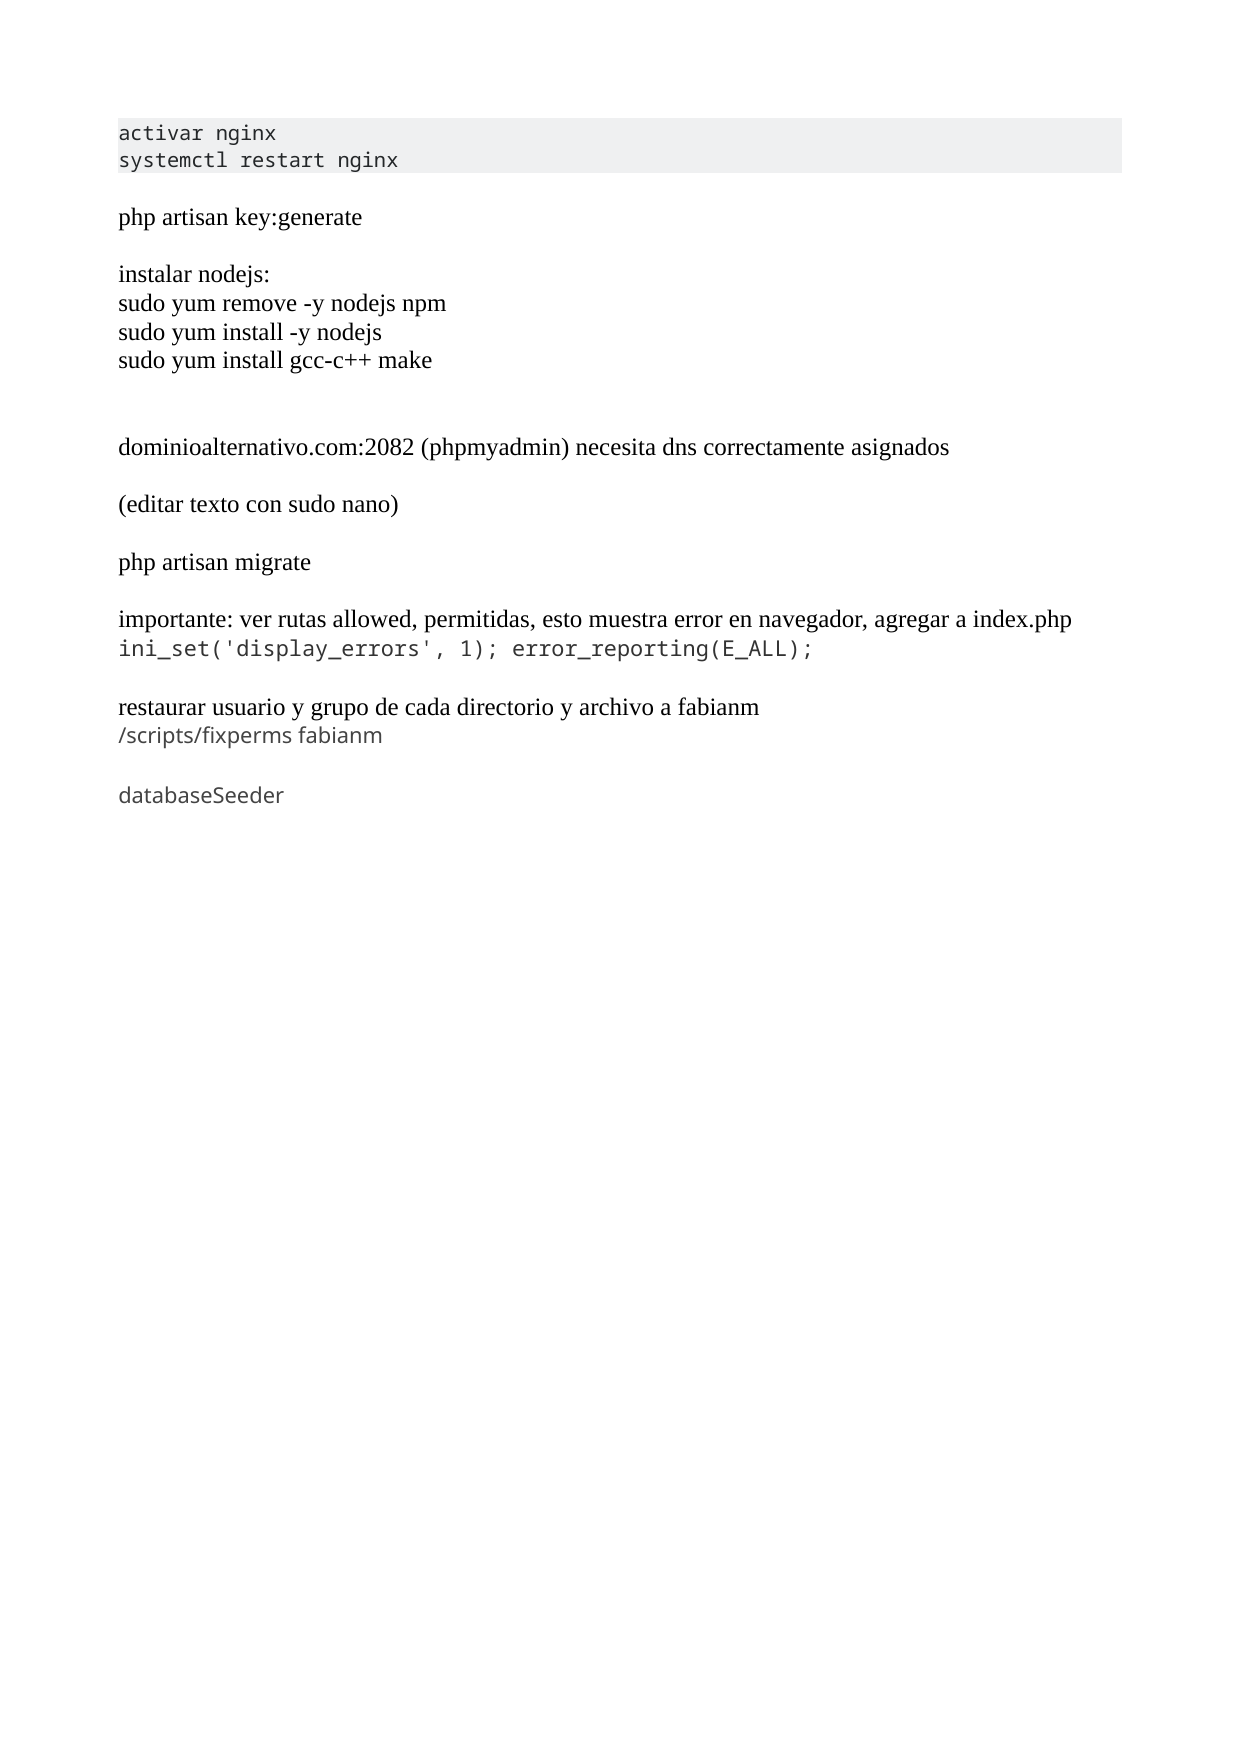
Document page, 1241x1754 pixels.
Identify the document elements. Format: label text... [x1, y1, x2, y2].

text sudo yum install gcc-c++ make [118, 346, 1122, 374]
text systemctl restart nginx [118, 146, 1122, 173]
text /scripts/fixperms fabianm [118, 720, 1122, 750]
text php artisan migrate [118, 547, 1122, 576]
text dominioalternativo.com:2082 (phpmyadmin) necesita dns correctamente asignados [118, 432, 1122, 461]
text restaurar usuario y grupo de cada directorio y archivo a fabianm [118, 692, 1122, 720]
text databaseSeeder [118, 780, 1122, 810]
text activar nginx [118, 118, 1122, 146]
text ini_set('display_errors', 1); error_reporting(E_ALL); [118, 633, 1122, 663]
text importante: ver rutas allowed, permitidas, esto muestra error en navegador, agregar a index.php [118, 604, 1122, 633]
text php artisan key:generate [118, 202, 1122, 231]
text (editar texto con sudo nano) [118, 489, 1122, 518]
text instalar nodejs: [118, 259, 1122, 288]
text sudo yum install -y nodejs [118, 317, 1122, 346]
text sudo yum remove -y nodejs npm [118, 288, 1122, 317]
